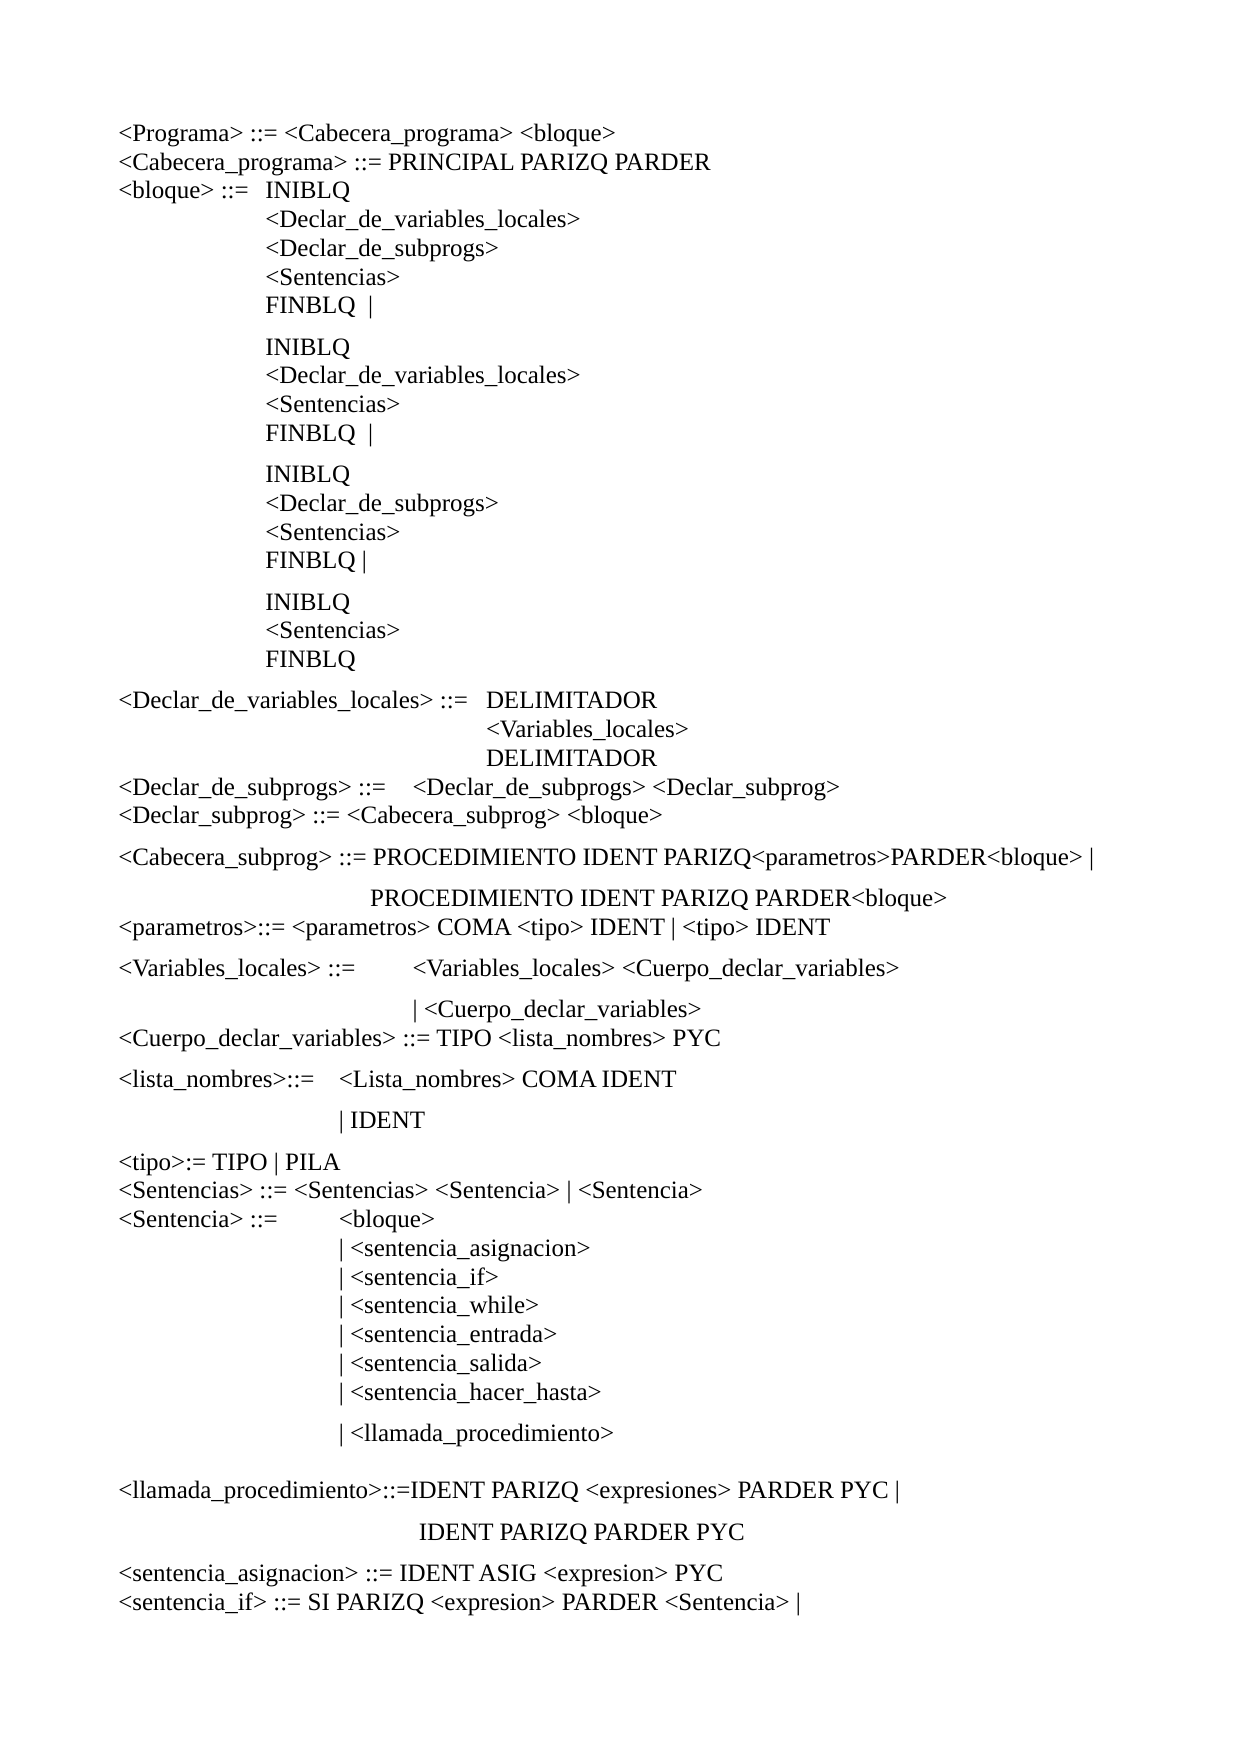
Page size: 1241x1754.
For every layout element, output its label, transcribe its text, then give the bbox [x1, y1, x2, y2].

text <tipo>:= TIPO | PILA <Sentencias> ::= <Sentencias> <Sentencia> | <Sentencia> <Sentencia> ::= <bloque> | <sentencia_asignacion> | <sentencia_if> | <sentencia_while> | <sentencia_entrada> | <sentencia_salida> | <sentencia_hacer_hasta> [118, 1147, 1122, 1406]
text | IDENT [118, 1106, 1122, 1134]
text PROCEDIMIENTO IDENT PARIZQ PARDER<bloque> <parametros>::= <parametros> COMA <tipo> IDENT | <tipo> IDENT [118, 883, 1122, 941]
text IDENT PARIZQ PARDER PYC [118, 1517, 1122, 1546]
text INIBLQ <Declar_de_subprogs> <Sentencias> FINBLQ | [118, 459, 1122, 574]
text <Declar_de_variables_locales> ::= DELIMITADOR <Variables_locales> DELIMITADOR <Declar_de_subprogs> ::= <Declar_de_subprogs> <Declar_subprog> <Declar_subprog> ::= <Cabecera_subprog> <bloque> [118, 686, 1122, 829]
text <Programa> ::= <Cabecera_programa> <bloque> <Cabecera_programa> ::= PRINCIPAL PARIZQ PARDER <bloque> ::= INIBLQ <Declar_de_variables_locales> <Declar_de_subprogs> <Sentencias> FINBLQ | [118, 118, 1122, 319]
text <Cabecera_subprog> ::= PROCEDIMIENTO IDENT PARIZQ<parametros>PARDER<bloque> | [118, 842, 1122, 871]
text INIBLQ <Declar_de_variables_locales> <Sentencias> FINBLQ | [118, 332, 1122, 447]
text <Variables_locales> ::= <Variables_locales> <Cuerpo_declar_variables> [118, 953, 1122, 982]
text INIBLQ <Sentencias> FINBLQ [118, 587, 1122, 673]
text | <Cuerpo_declar_variables> <Cuerpo_declar_variables> ::= TIPO <lista_nombres> PYC [118, 994, 1122, 1052]
text <lista_nombres>::= <Lista_nombres> COMA IDENT [118, 1064, 1122, 1093]
text | <llamada_procedimiento> <llamada_procedimiento>::=IDENT PARIZQ <expresiones> PARDER PYC | [118, 1418, 1122, 1504]
text <sentencia_asignacion> ::= IDENT ASIG <expresion> PYC <sentencia_if> ::= SI PARIZQ <expresion> PARDER <Sentencia> | [118, 1558, 1122, 1616]
